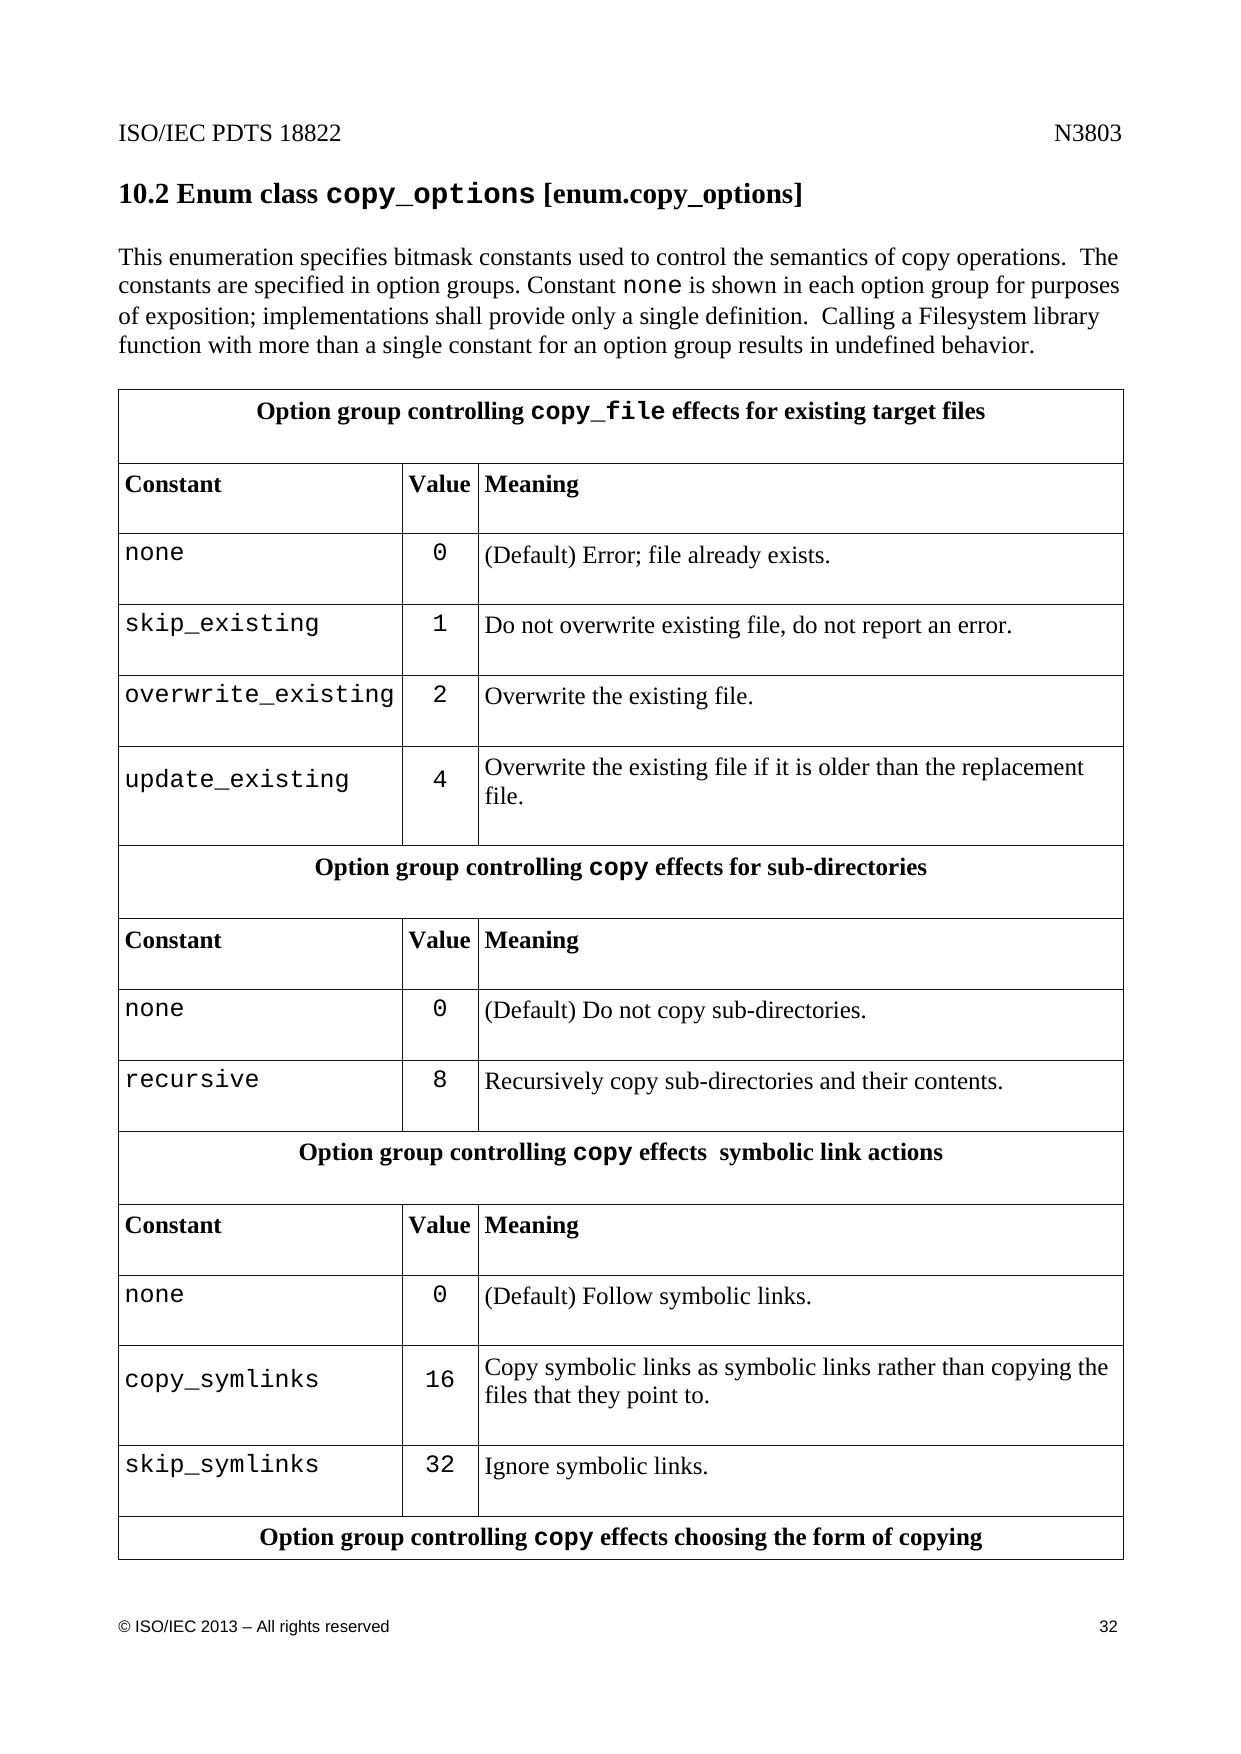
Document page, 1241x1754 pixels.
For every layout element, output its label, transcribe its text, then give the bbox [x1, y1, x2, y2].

table_cell none [119, 990, 402, 1060]
table_cell Constant [119, 919, 402, 989]
table_cell Meaning [479, 464, 1123, 533]
table_cell Ignore symbolic links. [479, 1446, 1123, 1516]
subtitle 10.2 Enum class copy_options [enum.copy_options] [118, 176, 1122, 212]
table_cell 0 [403, 534, 478, 604]
table_cell skip_symlinks [119, 1446, 402, 1516]
table_cell Overwrite the existing file if it is older than the replacement file. [479, 747, 1123, 845]
table_cell copy_symlinks [119, 1346, 402, 1445]
table_cell Value [403, 1205, 478, 1274]
table_header Option group controlling copy_file effects for existing target files [119, 390, 1123, 462]
table_cell none [119, 1276, 402, 1345]
table_cell Overwrite the existing file. [479, 676, 1123, 746]
table_cell Option group controlling copy effects choosing the form of copying [119, 1517, 1123, 1559]
text This enumeration specifies bitmask constants used to control the semantics of copy operations. The constants are specified in option groups. Constant none is shown in each option group for purposes of exposition; implementations shall provide only a single definition. Calling a Filesystem library function with more than a single constant for an option group results in undefined behavior. [118, 242, 1122, 359]
table_cell overwrite_existing [119, 676, 402, 746]
table_cell Value [403, 919, 478, 989]
table_cell Do not overwrite existing file, do not report an error. [479, 605, 1123, 675]
table_cell 0 [403, 1276, 478, 1345]
table_cell Recursively copy sub-directories and their contents. [479, 1061, 1123, 1131]
table_cell Option group controlling copy effects symbolic link actions [119, 1132, 1123, 1204]
table_cell Meaning [479, 1205, 1123, 1274]
table_cell update_existing [119, 747, 402, 845]
table_cell 32 [403, 1446, 478, 1516]
table_cell Option group controlling copy effects for sub-directories [119, 846, 1123, 918]
table_cell 4 [403, 747, 478, 845]
table_cell recursive [119, 1061, 402, 1131]
table_cell Constant [119, 464, 402, 533]
table_cell (Default) Error; file already exists. [479, 534, 1123, 604]
table_cell skip_existing [119, 605, 402, 675]
table_cell (Default) Follow symbolic links. [479, 1276, 1123, 1345]
table_cell none [119, 534, 402, 604]
table_cell 1 [403, 605, 478, 675]
table_cell Constant [119, 1205, 402, 1274]
table_cell 2 [403, 676, 478, 746]
table_cell 16 [403, 1346, 478, 1445]
table_cell Meaning [479, 919, 1123, 989]
table_cell 0 [403, 990, 478, 1060]
table_cell 8 [403, 1061, 478, 1131]
table_cell (Default) Do not copy sub-directories. [479, 990, 1123, 1060]
table_cell Copy symbolic links as symbolic links rather than copying the files that they point to. [479, 1346, 1123, 1445]
table_cell Value [403, 464, 478, 533]
